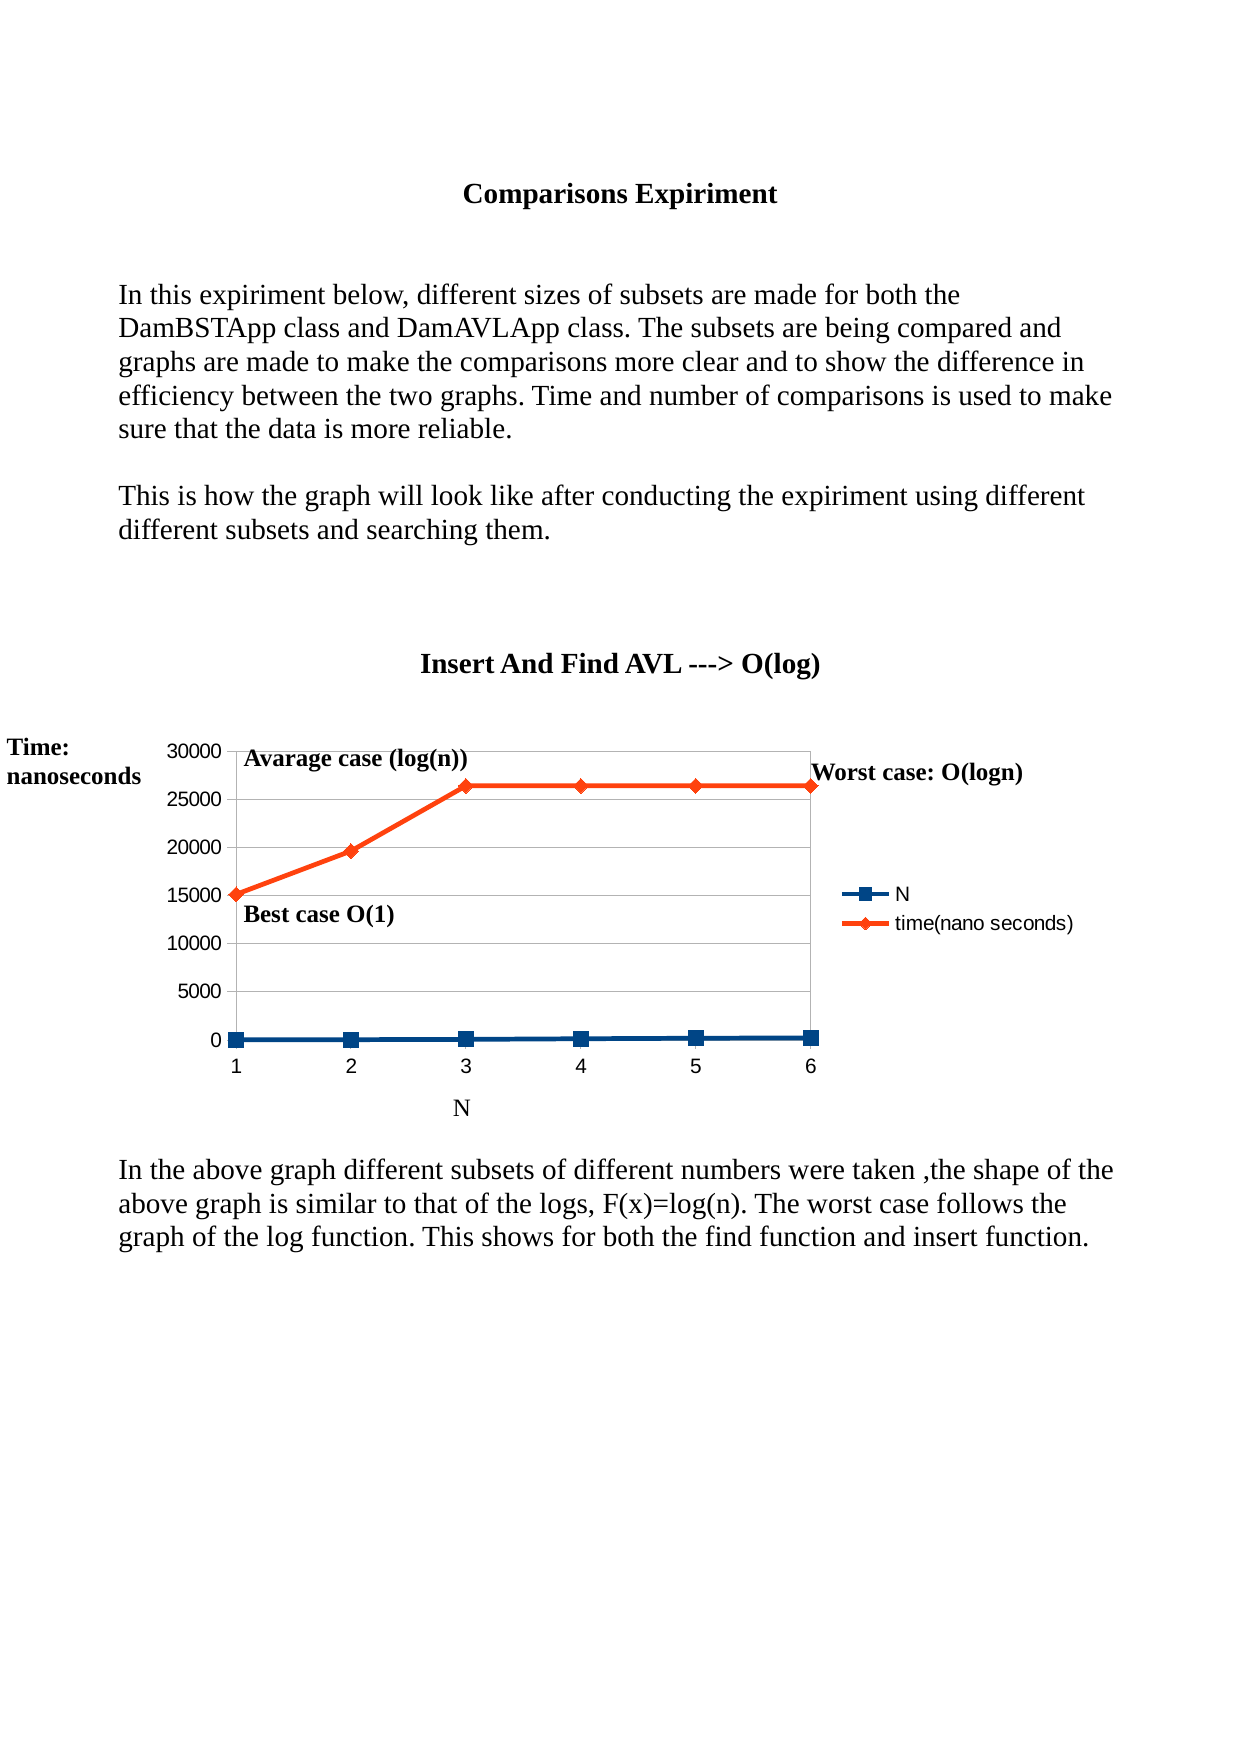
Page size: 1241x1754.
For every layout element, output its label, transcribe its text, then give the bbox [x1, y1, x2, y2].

text Insert And Find AVL ---> O(log) [118, 646, 1122, 679]
text Comparisons Expiriment [118, 176, 1122, 210]
text This is how the graph will look like after conducting the expiriment using different different subsets and searching them. [118, 478, 1122, 545]
text In the above graph different subsets of different numbers were taken ,the shape of the above graph is similar to that of the logs, F(x)=log(n). The worst case follows the graph of the log function. This shows for both the find function and insert function. [118, 1152, 1122, 1253]
text In this expiriment below, different sizes of subsets are made for both the DamBSTApp class and DamAVLApp class. The subsets are being compared and graphs are made to make the comparisons more clear and to show the difference in efficiency between the two graphs. Time and number of comparisons is used to make sure that the data is more reliable. [118, 277, 1122, 445]
